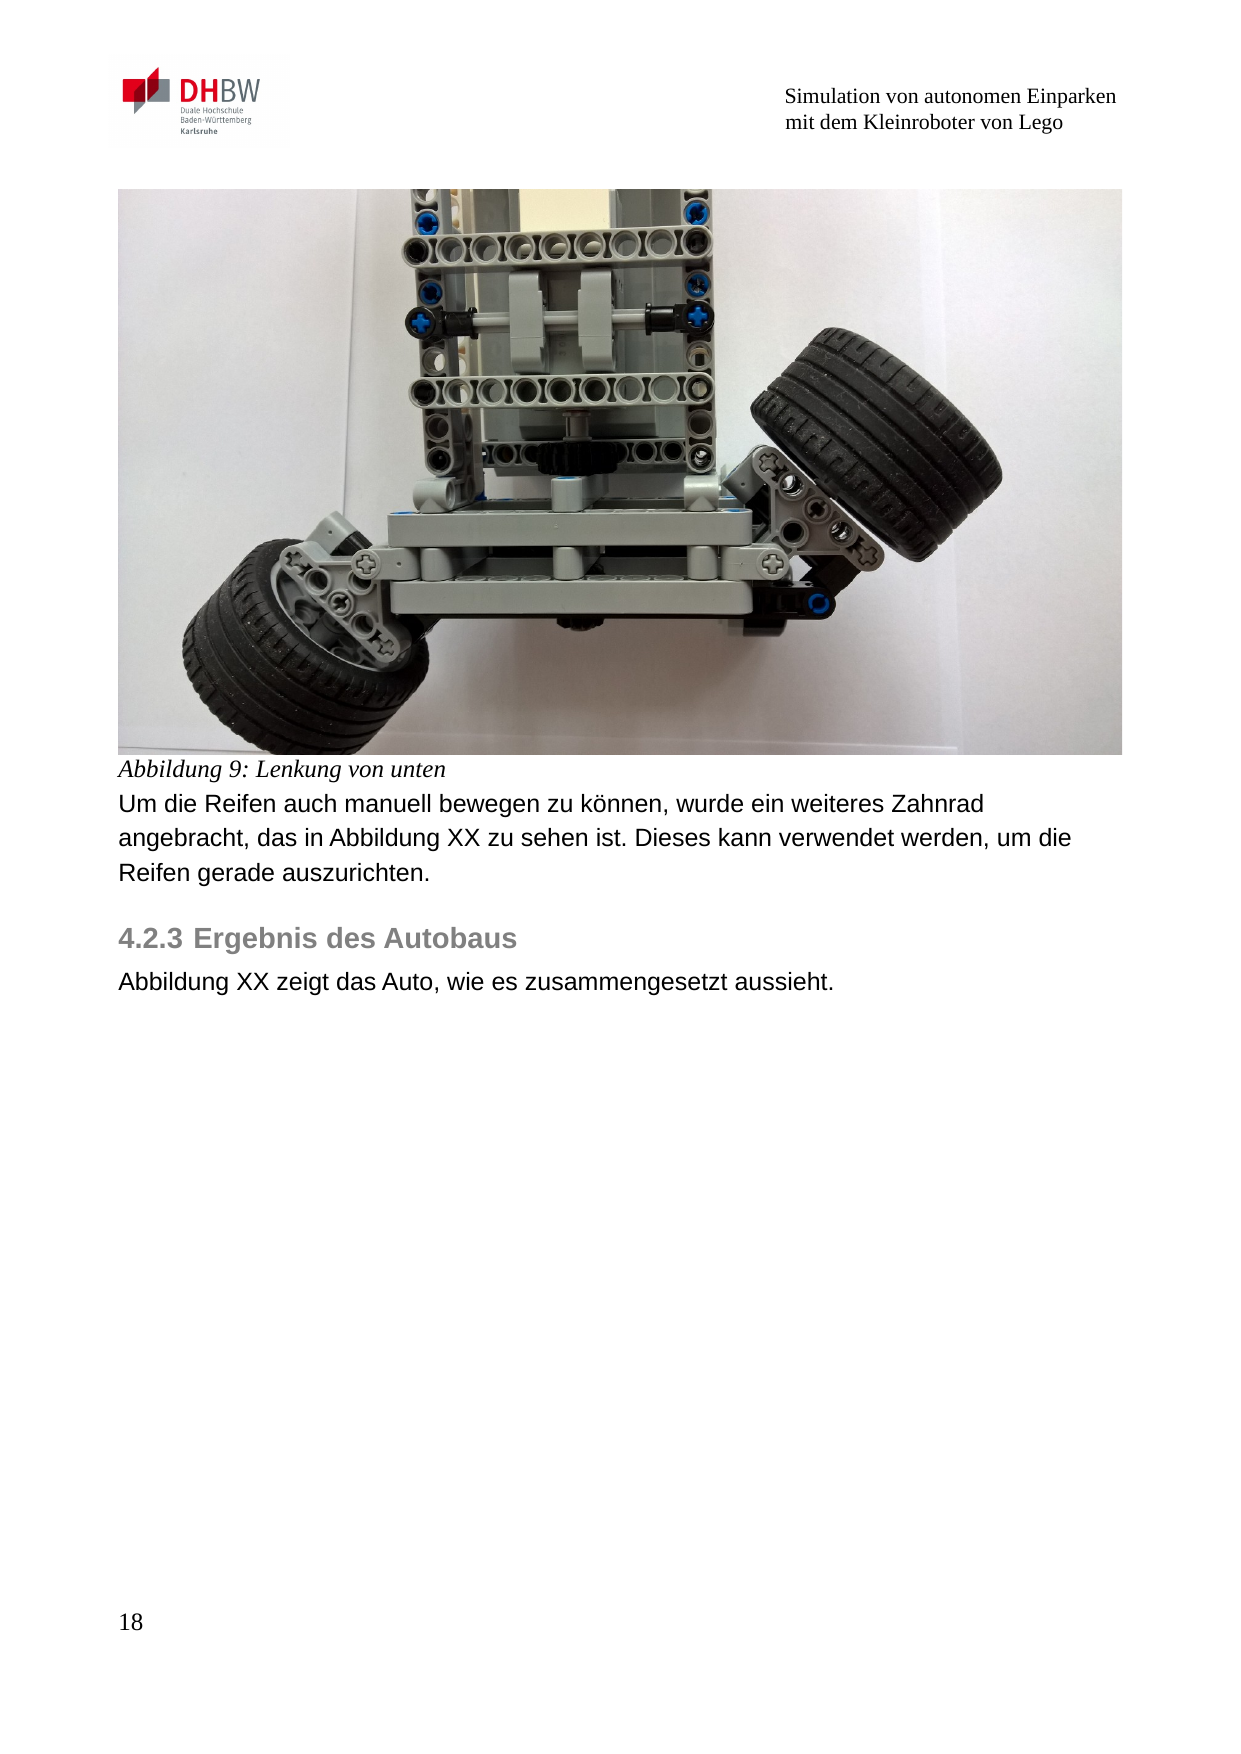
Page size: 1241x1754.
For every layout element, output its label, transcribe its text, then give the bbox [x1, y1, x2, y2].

text Um die Reifen auch manuell bewegen zu können, wurde ein weiteres Zahnrad angebracht, das in Abbildung XX zu sehen ist. Dieses kann verwendet werden, um die Reifen gerade auszurichten. [118, 783, 1122, 886]
picture [108, 54, 291, 148]
subtitle Ergebnis des Autobaus [118, 921, 1122, 955]
picture [118, 189, 1123, 755]
text Abbildung XX zeigt das Auto, wie es zusammengesetzt aussieht. [118, 967, 1122, 996]
text Abbildung 9: Lenkung von unten [118, 755, 1122, 783]
text [118, 177, 1122, 189]
